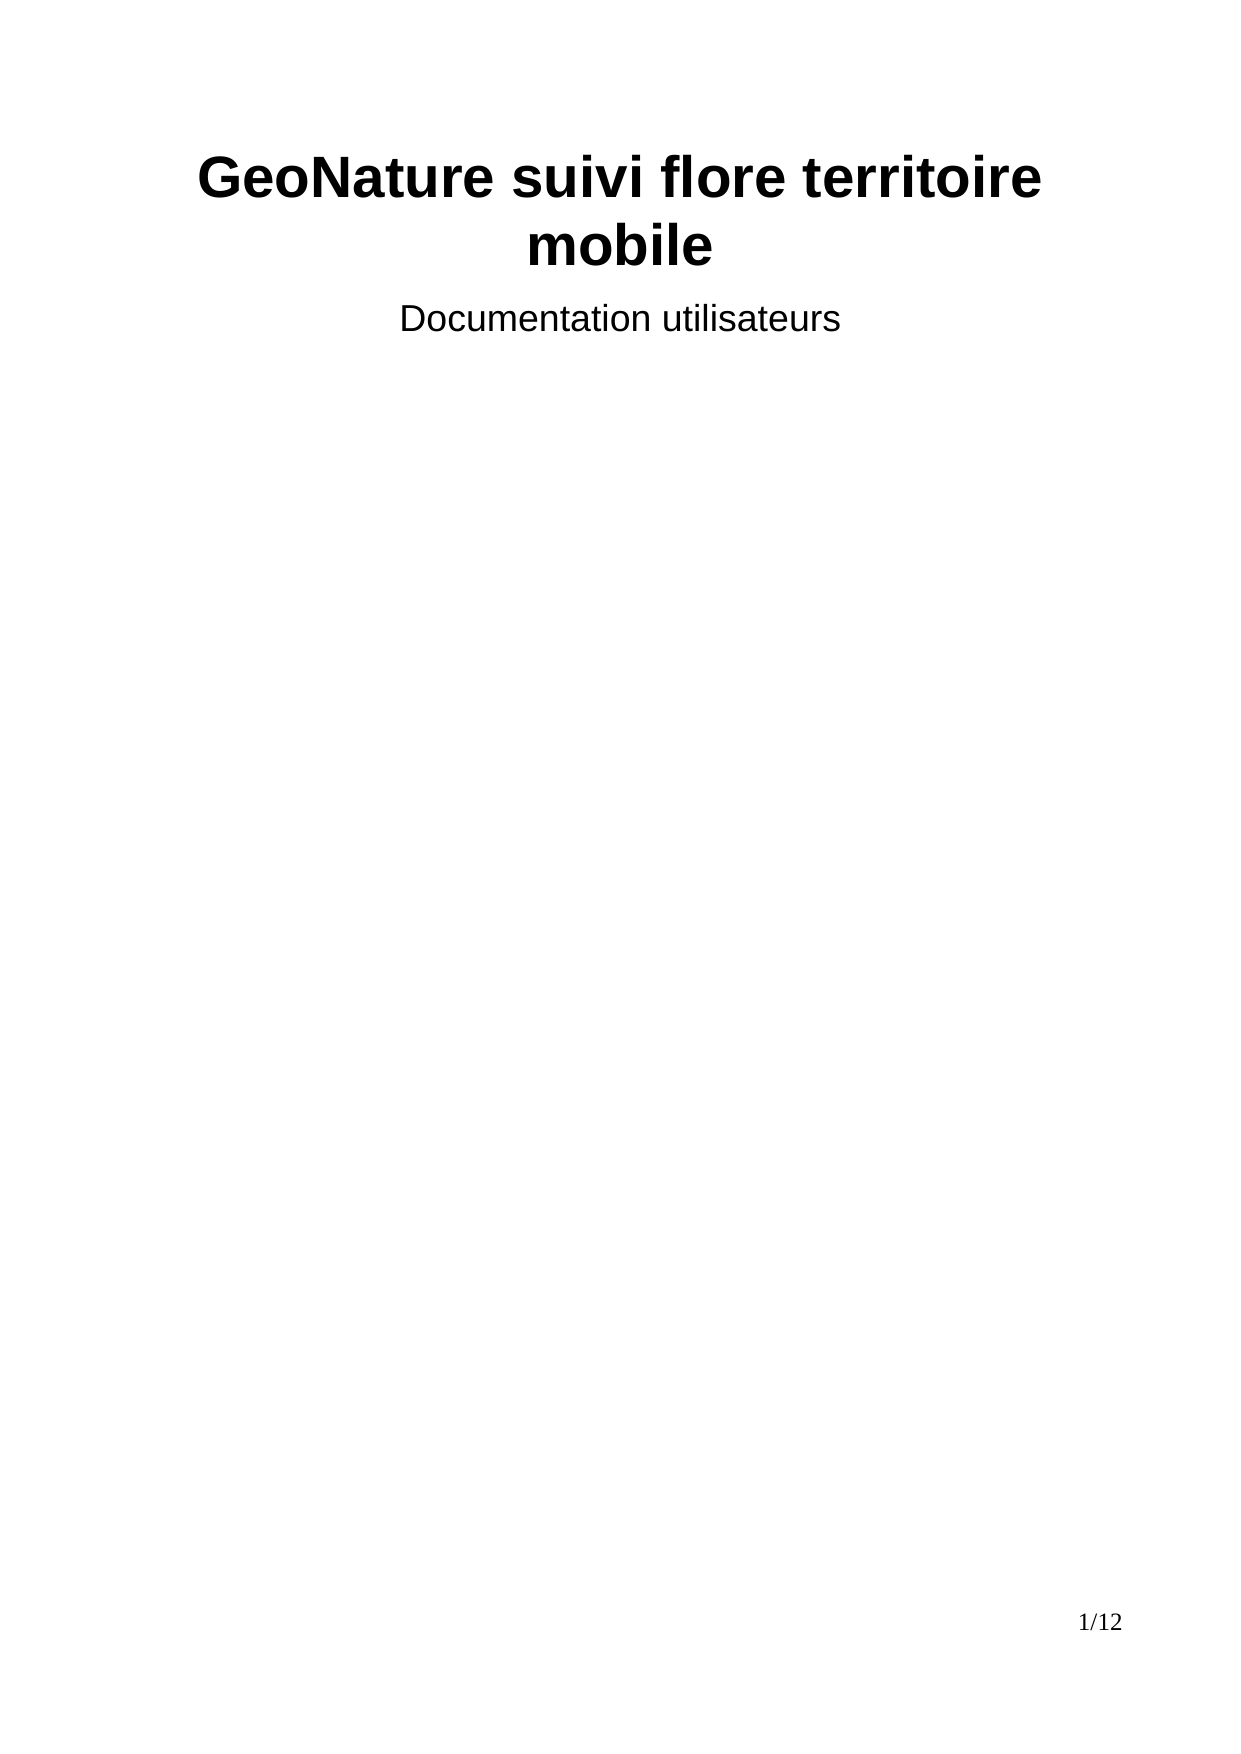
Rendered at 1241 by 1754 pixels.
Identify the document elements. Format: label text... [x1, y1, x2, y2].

subtitle Documentation utilisateurs [118, 296, 1122, 339]
title GeoNature suivi flore territoire mobile [118, 143, 1122, 277]
